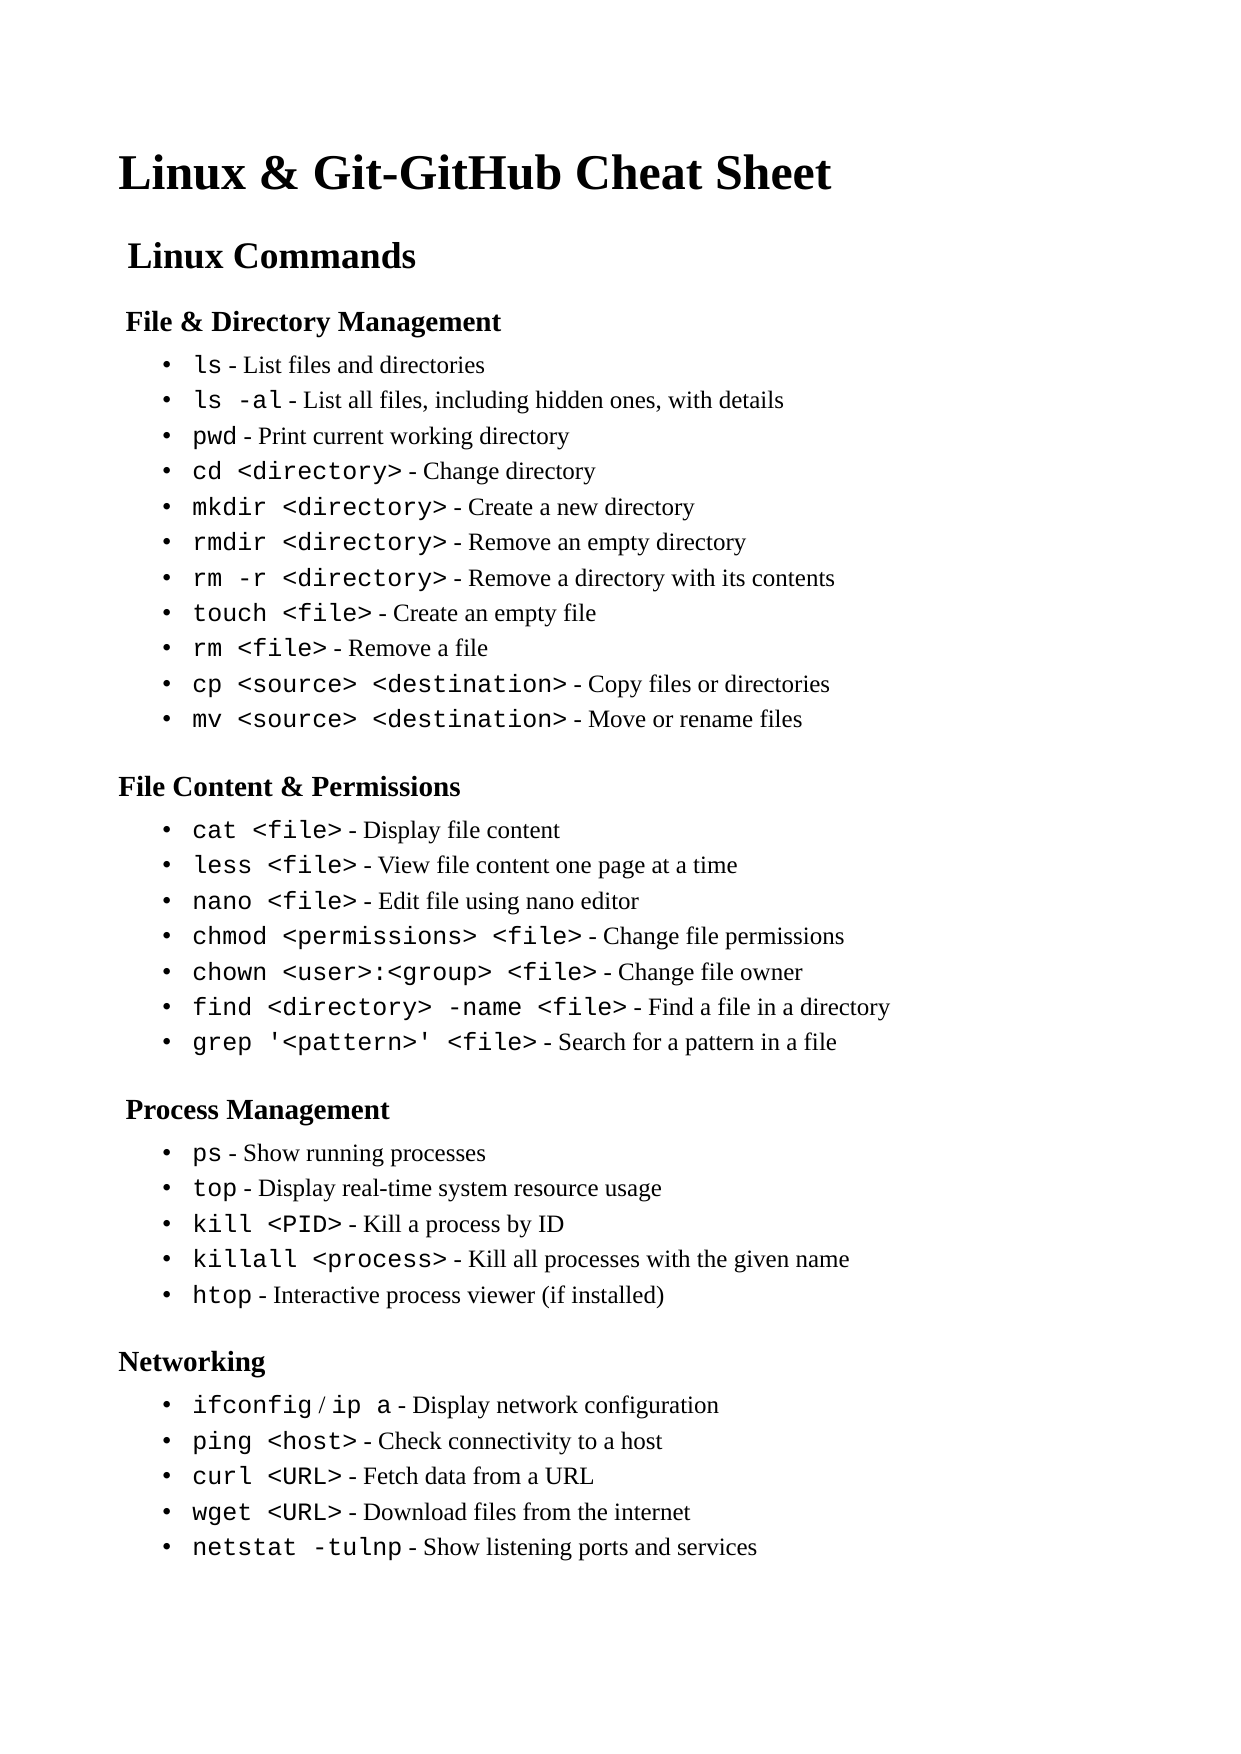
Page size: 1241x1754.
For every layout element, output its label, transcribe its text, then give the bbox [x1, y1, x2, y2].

list cat <file> - Display file content [162, 815, 1122, 846]
list ls - List files and directories [162, 350, 1122, 381]
list wget <URL> - Download files from the internet [162, 1497, 1122, 1527]
list chmod <permissions> <file> - Change file permissions [162, 921, 1122, 952]
list grep '<pattern>' <file> - Search for a pattern in a file [162, 1027, 1122, 1058]
subtitle Process Management [118, 1092, 1122, 1126]
subtitle Networking [118, 1344, 1122, 1378]
list killall <process> - Kill all processes with the given name [162, 1244, 1122, 1275]
list ping <host> - Check connectivity to a host [162, 1426, 1122, 1457]
list rmdir <directory> - Remove an empty directory [162, 527, 1122, 558]
list kill <PID> - Kill a process by ID [162, 1209, 1122, 1240]
list find <directory> -name <file> - Find a file in a directory [162, 992, 1122, 1023]
list cd <directory> - Change directory [162, 456, 1122, 487]
list ps - Show running processes [162, 1138, 1122, 1169]
list ls -al - List all files, including hidden ones, with details [162, 386, 1122, 416]
list ifconfig / ip a - Display network configuration [162, 1390, 1122, 1421]
subtitle File Content & Permissions [118, 769, 1122, 802]
list rm <file> - Remove a file [162, 633, 1122, 664]
list curl <URL> - Fetch data from a URL [162, 1461, 1122, 1492]
subtitle Linux & Git-GitHub Cheat Sheet [118, 143, 1122, 201]
list mv <source> <destination> - Move or rename files [162, 704, 1122, 735]
list mkdir <directory> - Create a new directory [162, 492, 1122, 523]
list pwd - Print current working directory [162, 421, 1122, 452]
list chown <user>:<group> <file> - Change file owner [162, 957, 1122, 987]
list less <file> - View file content one page at a time [162, 850, 1122, 881]
list cp <source> <destination> - Copy files or directories [162, 669, 1122, 700]
list htop - Interactive process viewer (if installed) [162, 1280, 1122, 1311]
list rm -r <directory> - Remove a directory with its contents [162, 563, 1122, 593]
subtitle File & Directory Management [118, 304, 1122, 338]
subtitle Linux Commands [118, 234, 1122, 277]
list nano <file> - Edit file using nano editor [162, 886, 1122, 917]
list touch <file> - Create an empty file [162, 598, 1122, 629]
list netstat -tulnp - Show listening ports and services [162, 1532, 1122, 1563]
list top - Display real-time system resource usage [162, 1173, 1122, 1204]
